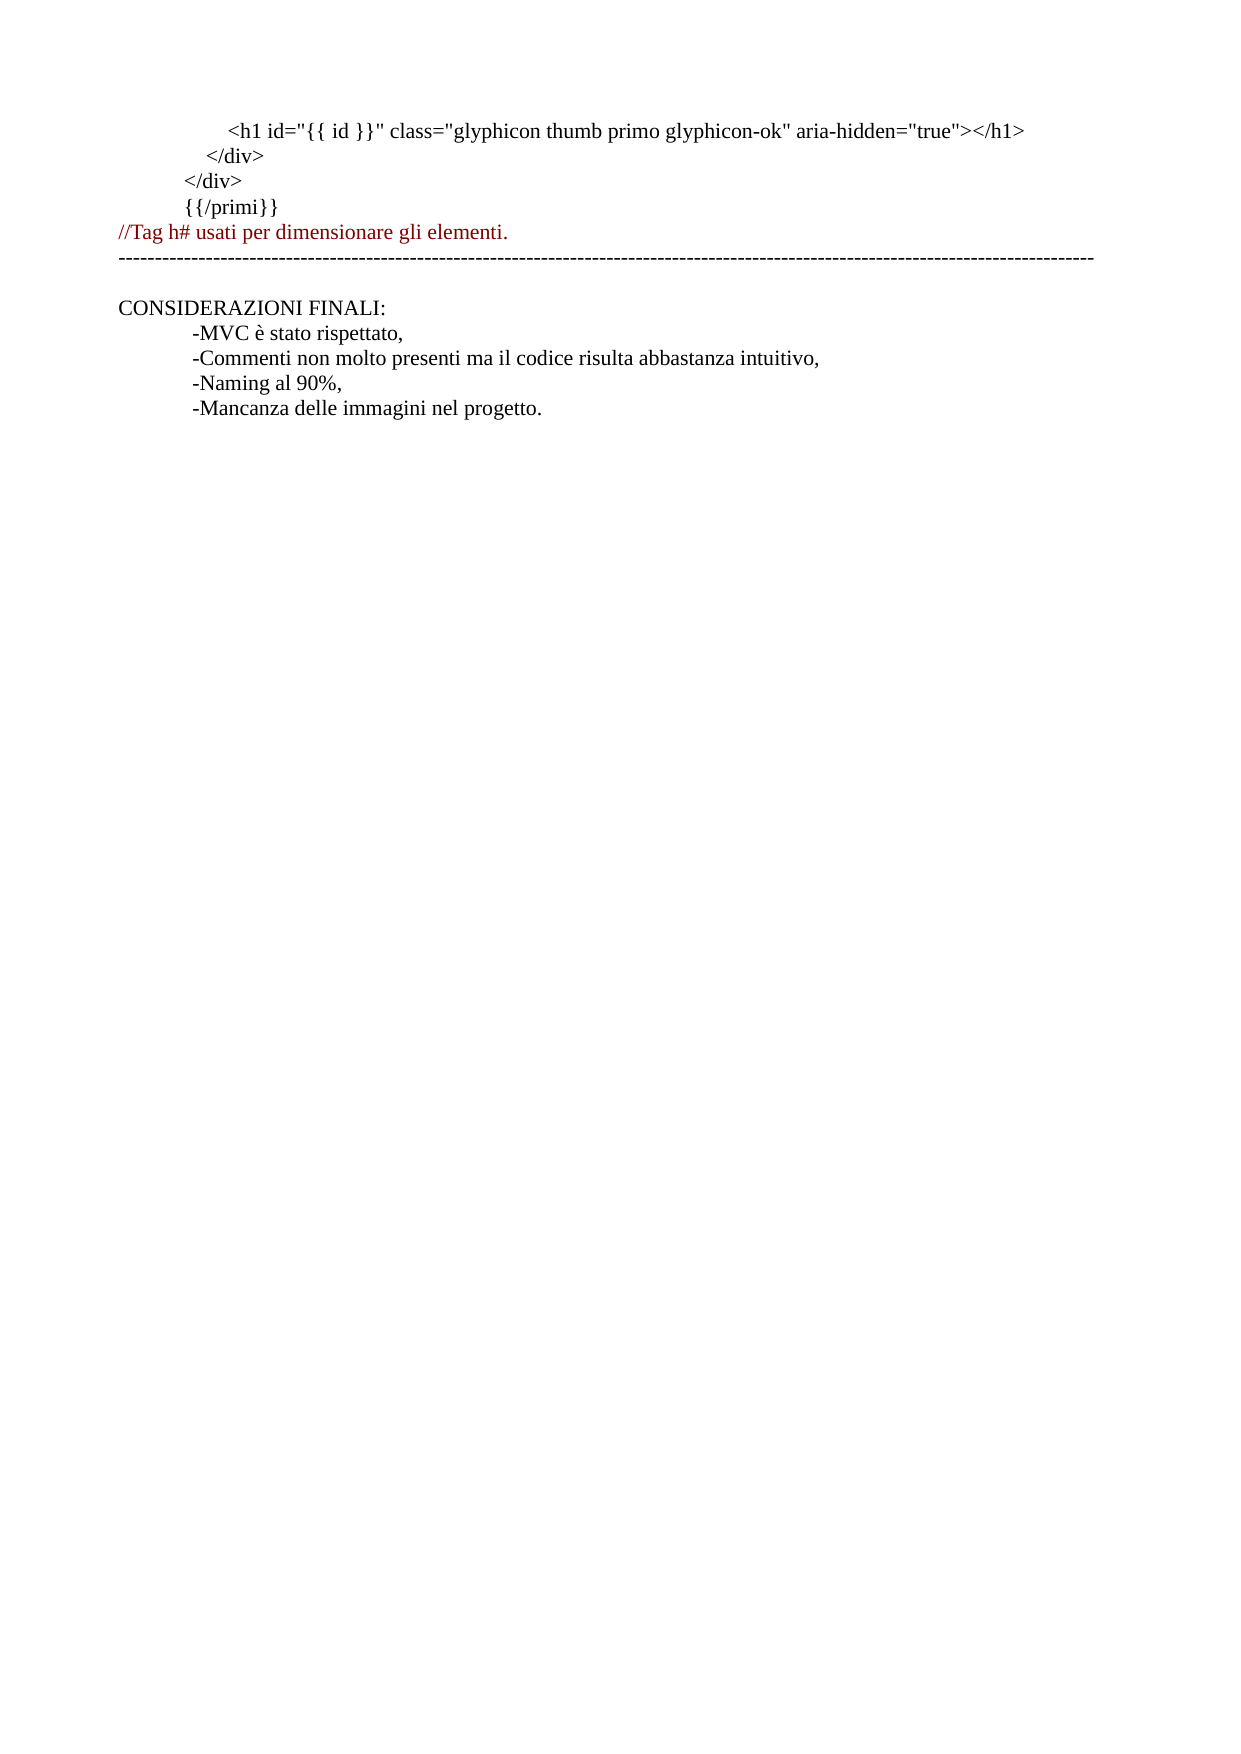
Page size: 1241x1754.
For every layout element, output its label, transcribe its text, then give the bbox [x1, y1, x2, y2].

text -Mancanza delle immagini nel progetto. [118, 395, 1122, 421]
text -Naming al 90%, [118, 370, 1122, 395]
text //Tag h# usati per dimensionare gli elementi. [118, 219, 1122, 244]
text <h1 id="{{ id }}" class="glyphicon thumb primo glyphicon-ok" aria-hidden="true"></h1> [118, 118, 1122, 143]
text -Commenti non molto presenti ma il codice risulta abbastanza intuitivo, [118, 345, 1122, 370]
text </div> [118, 168, 1122, 194]
text -------------------------------------------------------------------------------------------------------------------------------------- [118, 244, 1122, 269]
text -MVC è stato rispettato, [118, 320, 1122, 345]
text CONSIDERAZIONI FINALI: [118, 294, 1122, 320]
text </div> [118, 143, 1122, 168]
text {{/primi}} [118, 194, 1122, 219]
